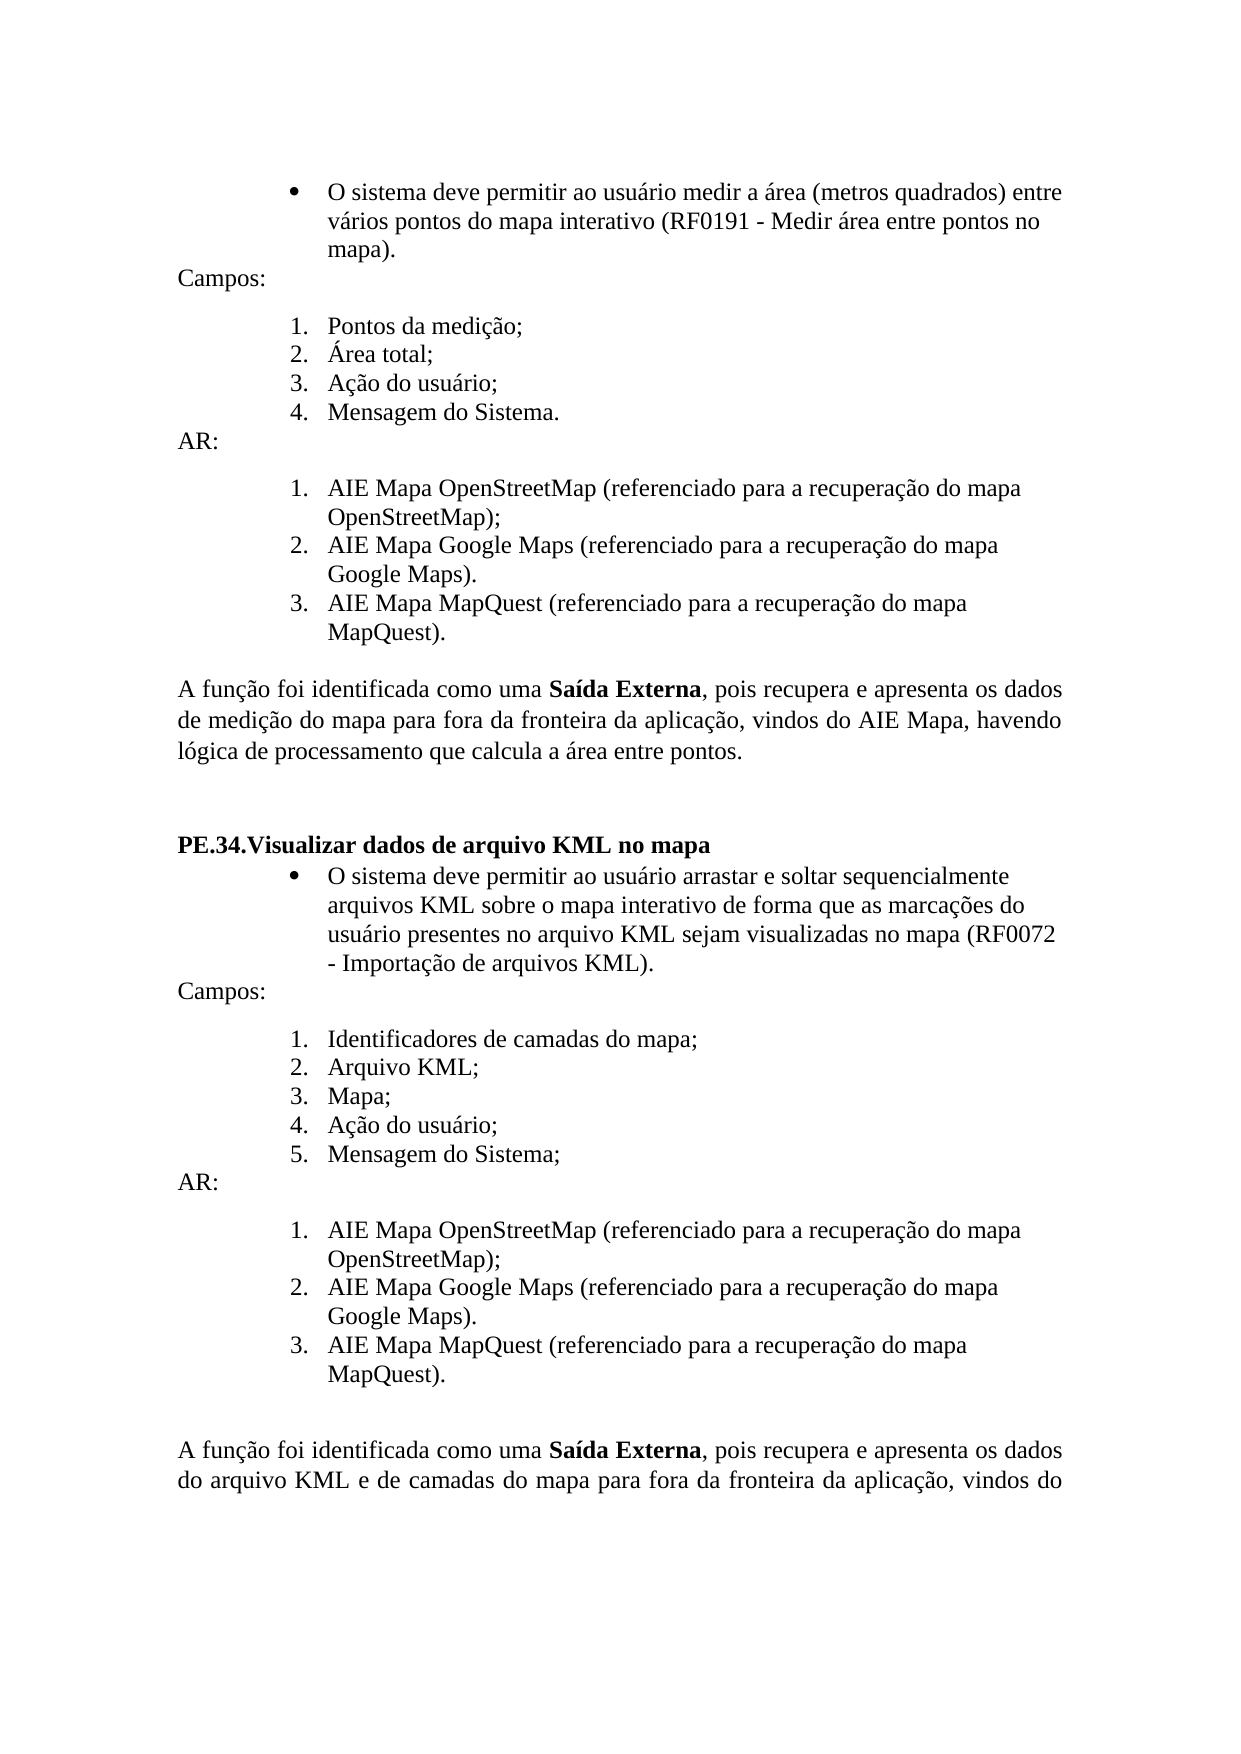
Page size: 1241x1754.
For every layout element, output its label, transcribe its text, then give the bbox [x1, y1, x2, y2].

text A função foi identificada como uma Saída Externa, pois recupera e apresenta os dados de medição do mapa para fora da fronteira da aplicação, vindos do AIE Mapa, havendo lógica de processamento que calcula a área entre pontos. [177, 674, 1063, 764]
text Campos: [177, 263, 1063, 292]
list Mapa; [290, 1081, 1063, 1110]
text AR: [177, 1167, 1063, 1196]
list Pontos da medição; [290, 311, 1063, 339]
list Arquivo KML; [290, 1052, 1063, 1081]
list AIE Mapa OpenStreetMap (referenciado para a recuperação do mapa OpenStreetMap); [290, 473, 1063, 531]
list AIE Mapa MapQuest (referenciado para a recuperação do mapa MapQuest). [290, 1330, 1063, 1387]
list Mensagem do Sistema; [290, 1139, 1063, 1167]
list Identificadores de camadas do mapa; [290, 1024, 1063, 1052]
list O sistema deve permitir ao usuário medir a área (metros quadrados) entre vários pontos do mapa interativo (RF0191 - Medir área entre pontos no mapa). [290, 177, 1063, 263]
text AR: [177, 426, 1063, 454]
list Visualizar dados de arquivo KML no mapa [177, 831, 1063, 859]
list O sistema deve permitir ao usuário arrastar e soltar sequencialmente arquivos KML sobre o mapa interativo de forma que as marcações do usuário presentes no arquivo KML sejam visualizadas no mapa (RF0072 - Importação de arquivos KML). [290, 861, 1063, 976]
list Mensagem do Sistema. [290, 397, 1063, 426]
text A função foi identificada como uma Saída Externa, pois recupera e apresenta os dados do arquivo KML e de camadas do mapa para fora da fronteira da aplicação, vindos do [177, 1435, 1063, 1494]
text Campos: [177, 976, 1063, 1005]
list AIE Mapa Google Maps (referenciado para a recuperação do mapa Google Maps). [290, 531, 1063, 588]
list Ação do usuário; [290, 368, 1063, 397]
list AIE Mapa MapQuest (referenciado para a recuperação do mapa MapQuest). [290, 588, 1063, 646]
list AIE Mapa OpenStreetMap (referenciado para a recuperação do mapa OpenStreetMap); [290, 1215, 1063, 1272]
list Área total; [290, 339, 1063, 368]
list Ação do usuário; [290, 1110, 1063, 1139]
list AIE Mapa Google Maps (referenciado para a recuperação do mapa Google Maps). [290, 1272, 1063, 1330]
